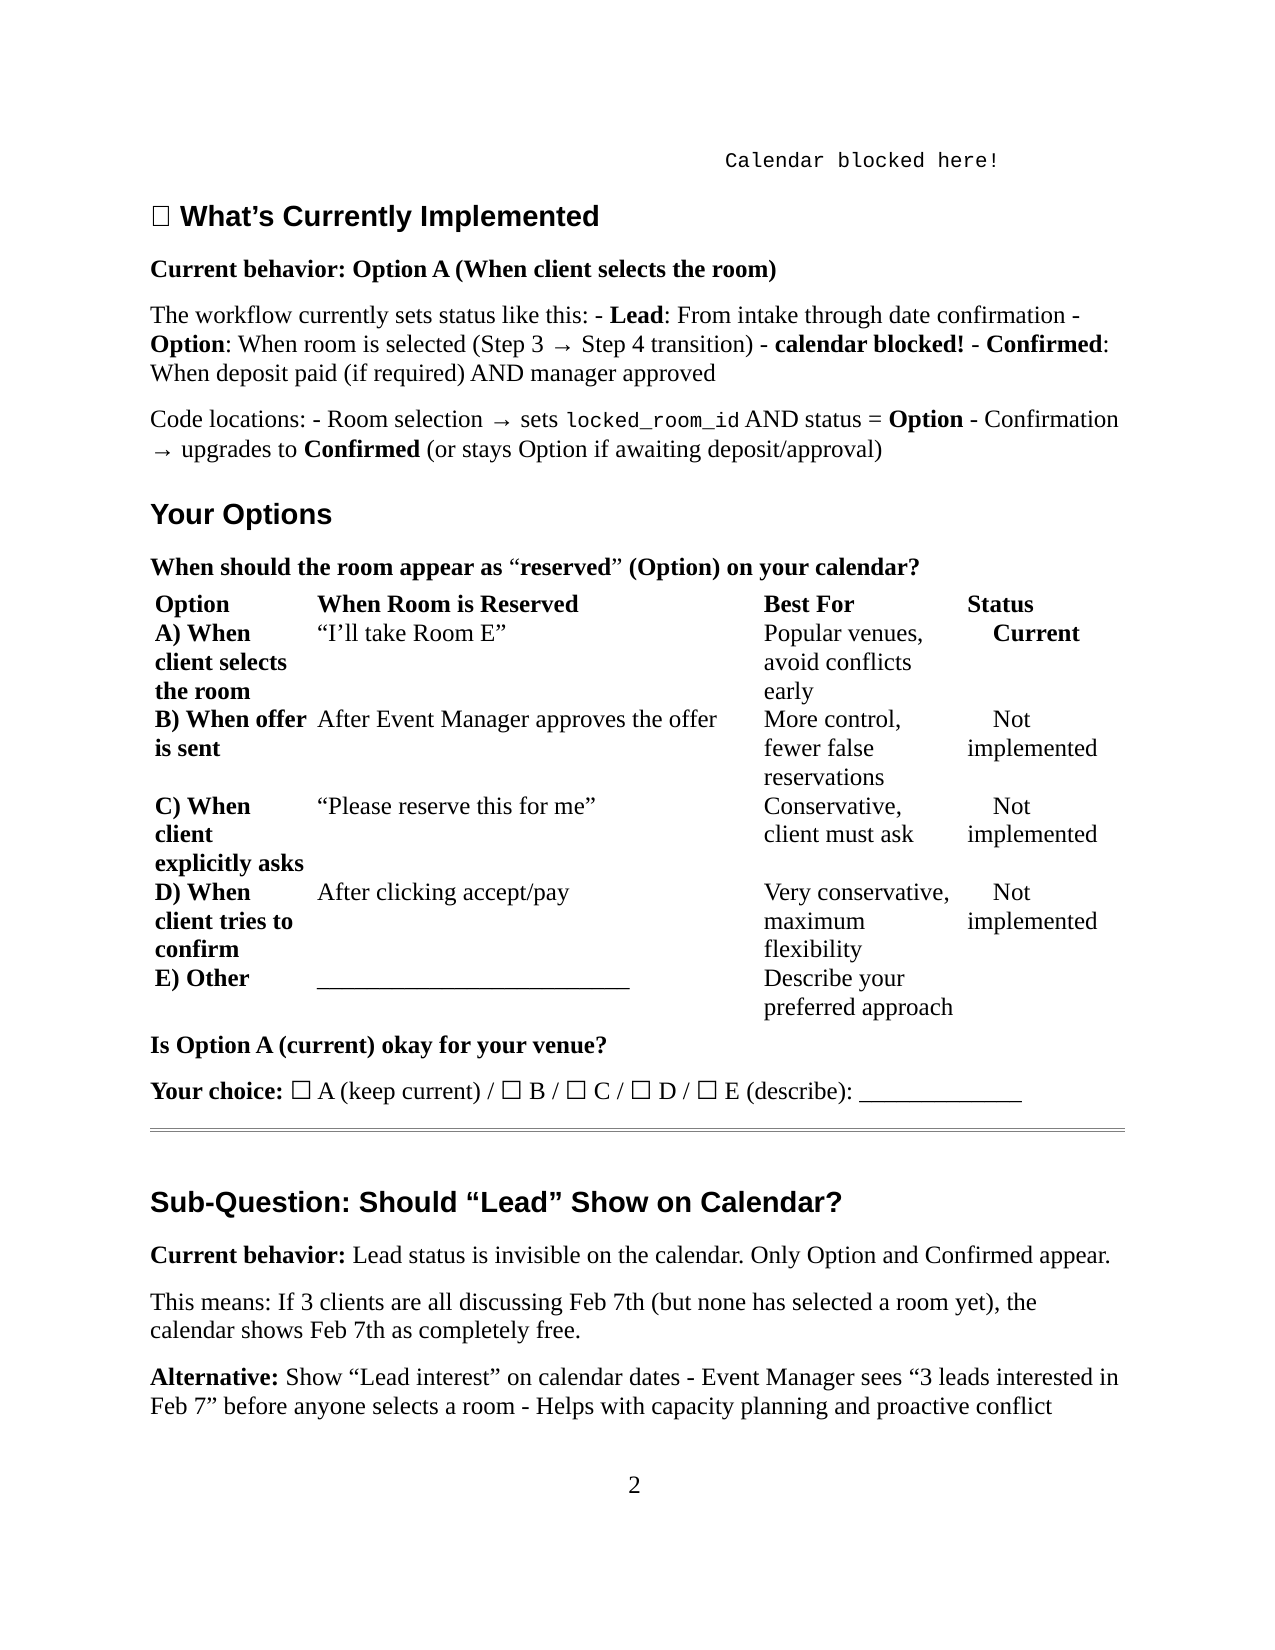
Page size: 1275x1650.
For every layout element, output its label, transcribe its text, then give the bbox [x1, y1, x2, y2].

text Current behavior: Option A (When client selects the room) [150, 254, 1125, 282]
table_header Status [963, 590, 1125, 618]
table_cell [963, 963, 1125, 1021]
table_cell B) When offer is sent [150, 705, 312, 791]
table_cell _________________________ [313, 963, 759, 1021]
table_cell ✅ Current [963, 618, 1125, 704]
text Alternative: Show “Lead interest” on calendar dates - Event Manager sees “3 leads interested in Feb 7” before anyone selects a room - Helps with capacity planning and proactive conflict [150, 1362, 1125, 1420]
table_cell “Please reserve this for me” [313, 791, 759, 877]
table_cell Very conservative, maximum flexibility [759, 877, 962, 963]
table_cell Describe your preferred approach [759, 963, 962, 1021]
table_cell More control, fewer false reservations [759, 705, 962, 791]
text Current behavior: Lead status is invisible on the calendar. Only Option and Confirmed appear. [150, 1240, 1125, 1269]
table_cell ❌ Not implemented [963, 791, 1125, 877]
table_header Option [150, 590, 312, 618]
table_header Best For [759, 590, 962, 618]
subtitle Sub-Question: Should “Lead” Show on Calendar? [150, 1185, 1125, 1219]
table_cell After clicking accept/pay [313, 877, 759, 963]
table_cell A) When client selects the room [150, 618, 312, 704]
text Your choice: ☐ A (keep current) / ☐ B / ☐ C / ☐ D / ☐ E (describe): _____________ [150, 1076, 1125, 1105]
table_cell D) When client tries to confirm [150, 877, 312, 963]
text Calendar blocked here! [150, 150, 1125, 174]
table_cell Popular venues, avoid conflicts early [759, 618, 962, 704]
table_header When Room is Reserved [313, 590, 759, 618]
subtitle Your Options [150, 497, 1125, 530]
table_cell ❌ Not implemented [963, 877, 1125, 963]
text The workflow currently sets status like this: - Lead: From intake through date confirmation - Option: When room is selected (Step 3 → Step 4 transition) - calendar blocked! - Confirmed: When deposit paid (if required) AND manager approved [150, 300, 1125, 387]
table_cell “I’ll take Room E” [313, 618, 759, 704]
subtitle ✅ What’s Currently Implemented [150, 199, 1125, 232]
table_cell ❌ Not implemented [963, 705, 1125, 791]
table_cell Conservative, client must ask [759, 791, 962, 877]
table_cell C) When client explicitly asks [150, 791, 312, 877]
text Code locations: - Room selection → sets locked_room_id AND status = Option - Confirmation → upgrades to Confirmed (or stays Option if awaiting deposit/approval) [150, 404, 1125, 463]
text When should the room appear as “reserved” (Option) on your calendar? [150, 552, 1125, 581]
table_cell E) Other [150, 963, 312, 1021]
table_cell After Event Manager approves the offer [313, 705, 759, 791]
text Is Option A (current) okay for your venue? [150, 1030, 1125, 1058]
text This means: If 3 clients are all discussing Feb 7th (but none has selected a room yet), the calendar shows Feb 7th as completely free. [150, 1287, 1125, 1344]
